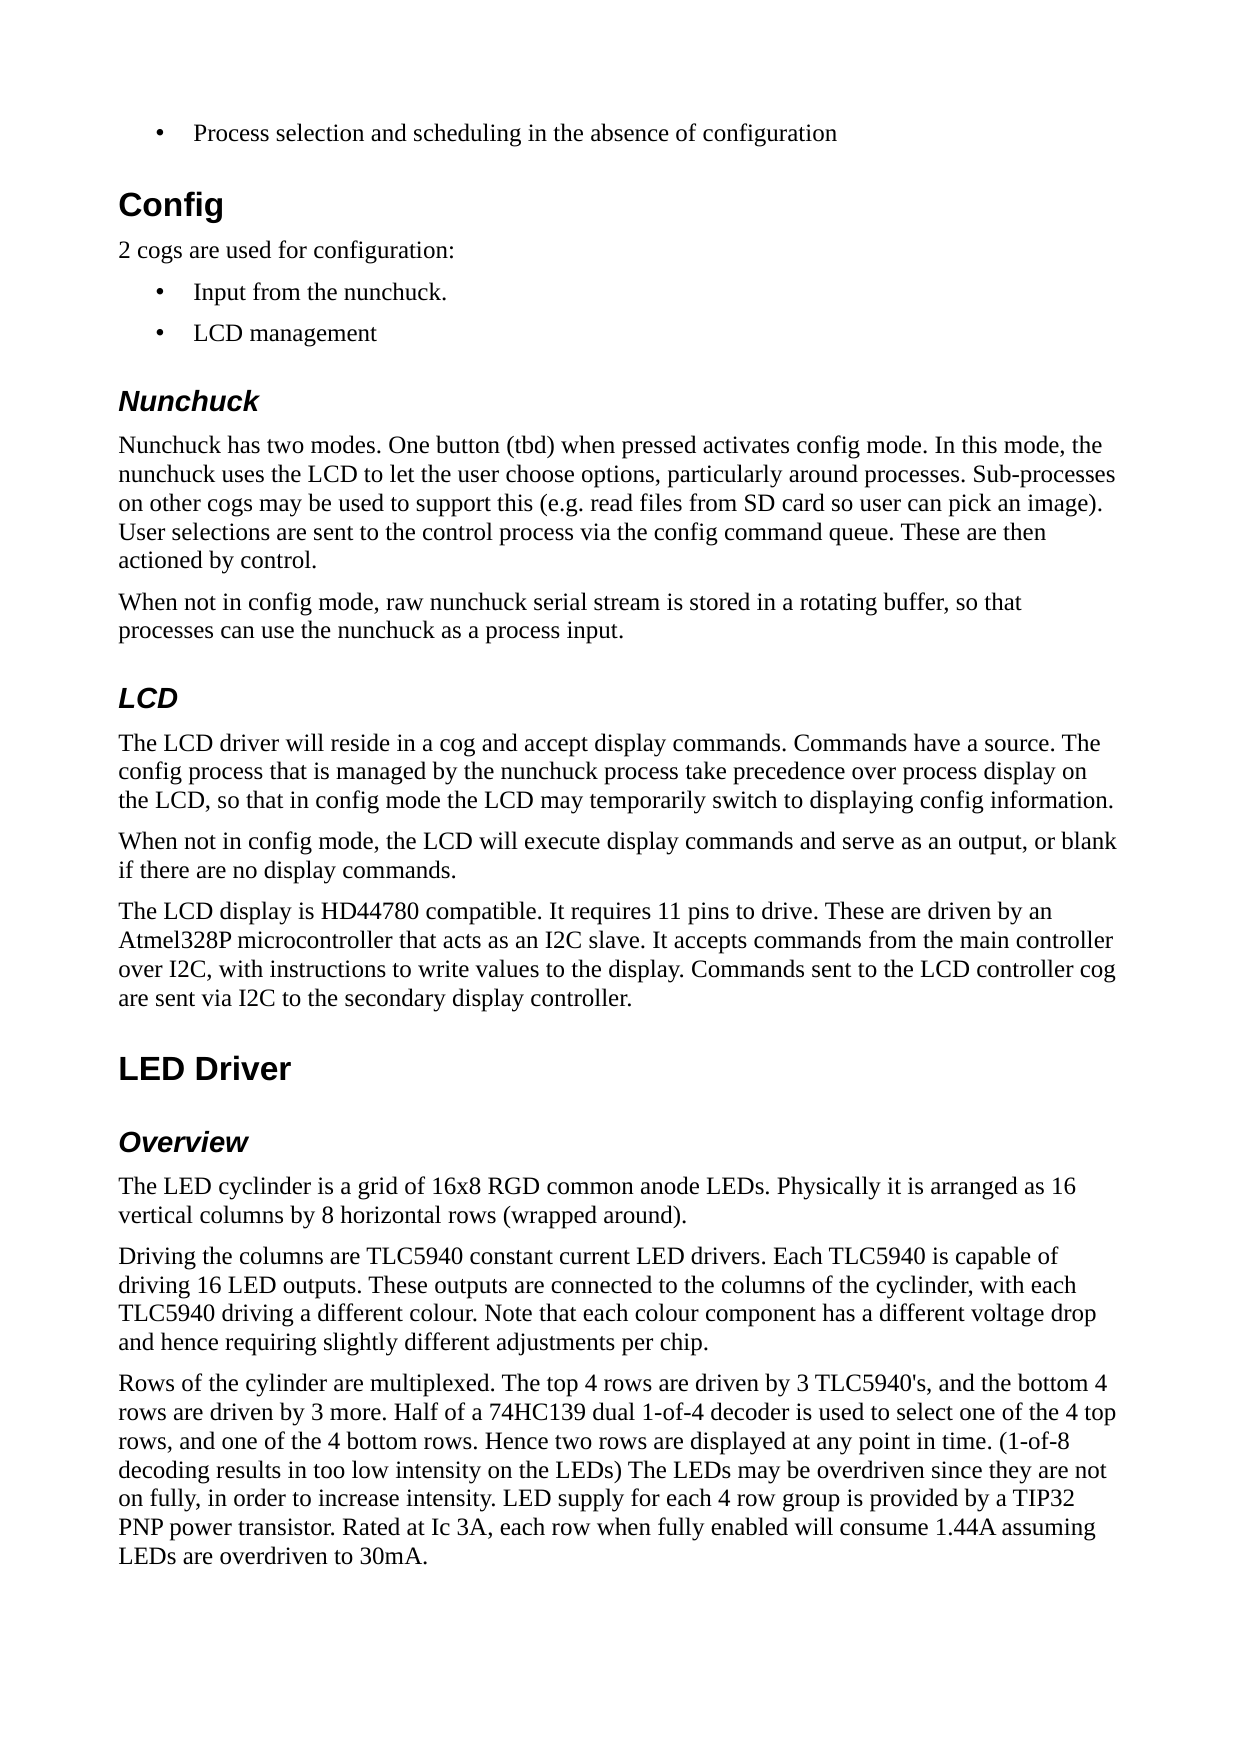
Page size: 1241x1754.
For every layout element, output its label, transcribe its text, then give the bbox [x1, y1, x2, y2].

subtitle Nunchuck [118, 384, 1122, 418]
text The LCD display is HD44780 compatible. It requires 11 pins to drive. These are driven by an Atmel328P microcontroller that acts as an I2C slave. It accepts commands from the main controller over I2C, with instructions to write values to the display. Commands sent to the LCD controller cog are sent via I2C to the secondary display controller. [118, 896, 1122, 1011]
subtitle Config [118, 184, 1122, 223]
text The LED cyclinder is a grid of 16x8 RGD common anode LEDs. Physically it is arranged as 16 vertical columns by 8 horizontal rows (wrapped around). [118, 1171, 1122, 1228]
list Input from the nunchuck. [156, 277, 1122, 306]
list LCD management [156, 318, 1122, 347]
subtitle LED Driver [118, 1049, 1122, 1087]
subtitle Overview [118, 1125, 1122, 1158]
text Rows of the cylinder are multiplexed. The top 4 rows are driven by 3 TLC5940's, and the bottom 4 rows are driven by 3 more. Half of a 74HC139 dual 1-of-4 decoder is used to select one of the 4 top rows, and one of the 4 bottom rows. Hence two rows are displayed at any point in time. (1-of-8 decoding results in too low intensity on the LEDs) The LEDs may be overdriven since they are not on fully, in order to increase intensity. LED supply for each 4 row group is provided by a TIP32 PNP power transistor. Rated at Ic 3A, each row when fully enabled will consume 1.44A assuming LEDs are overdriven to 30mA. [118, 1368, 1122, 1570]
subtitle LCD [118, 682, 1122, 715]
text Nunchuck has two modes. One button (tbd) when pressed activates config mode. In this mode, the nunchuck uses the LCD to let the user choose options, particularly around processes. Sub-processes on other cogs may be used to support this (e.g. read files from SD card so user can pick an image). User selections are sent to the control process via the config command queue. These are then actioned by control. [118, 430, 1122, 574]
list Process selection and scheduling in the absence of configuration [156, 118, 1122, 147]
text The LCD driver will reside in a cog and accept display commands. Commands have a source. The config process that is managed by the nunchuck process take precedence over process display on the LCD, so that in config mode the LCD may temporarily switch to displaying config information. [118, 728, 1122, 814]
text Driving the columns are TLC5940 constant current LED drivers. Each TLC5940 is capable of driving 16 LED outputs. These outputs are connected to the columns of the cyclinder, with each TLC5940 driving a different colour. Note that each colour component has a different voltage drop and hence requiring slightly different adjustments per chip. [118, 1241, 1122, 1356]
text 2 cogs are used for configuration: [118, 236, 1122, 264]
text When not in config mode, raw nunchuck serial stream is stored in a rotating buffer, so that processes can use the nunchuck as a process input. [118, 587, 1122, 644]
text When not in config mode, the LCD will execute display commands and serve as an output, or blank if there are no display commands. [118, 826, 1122, 884]
